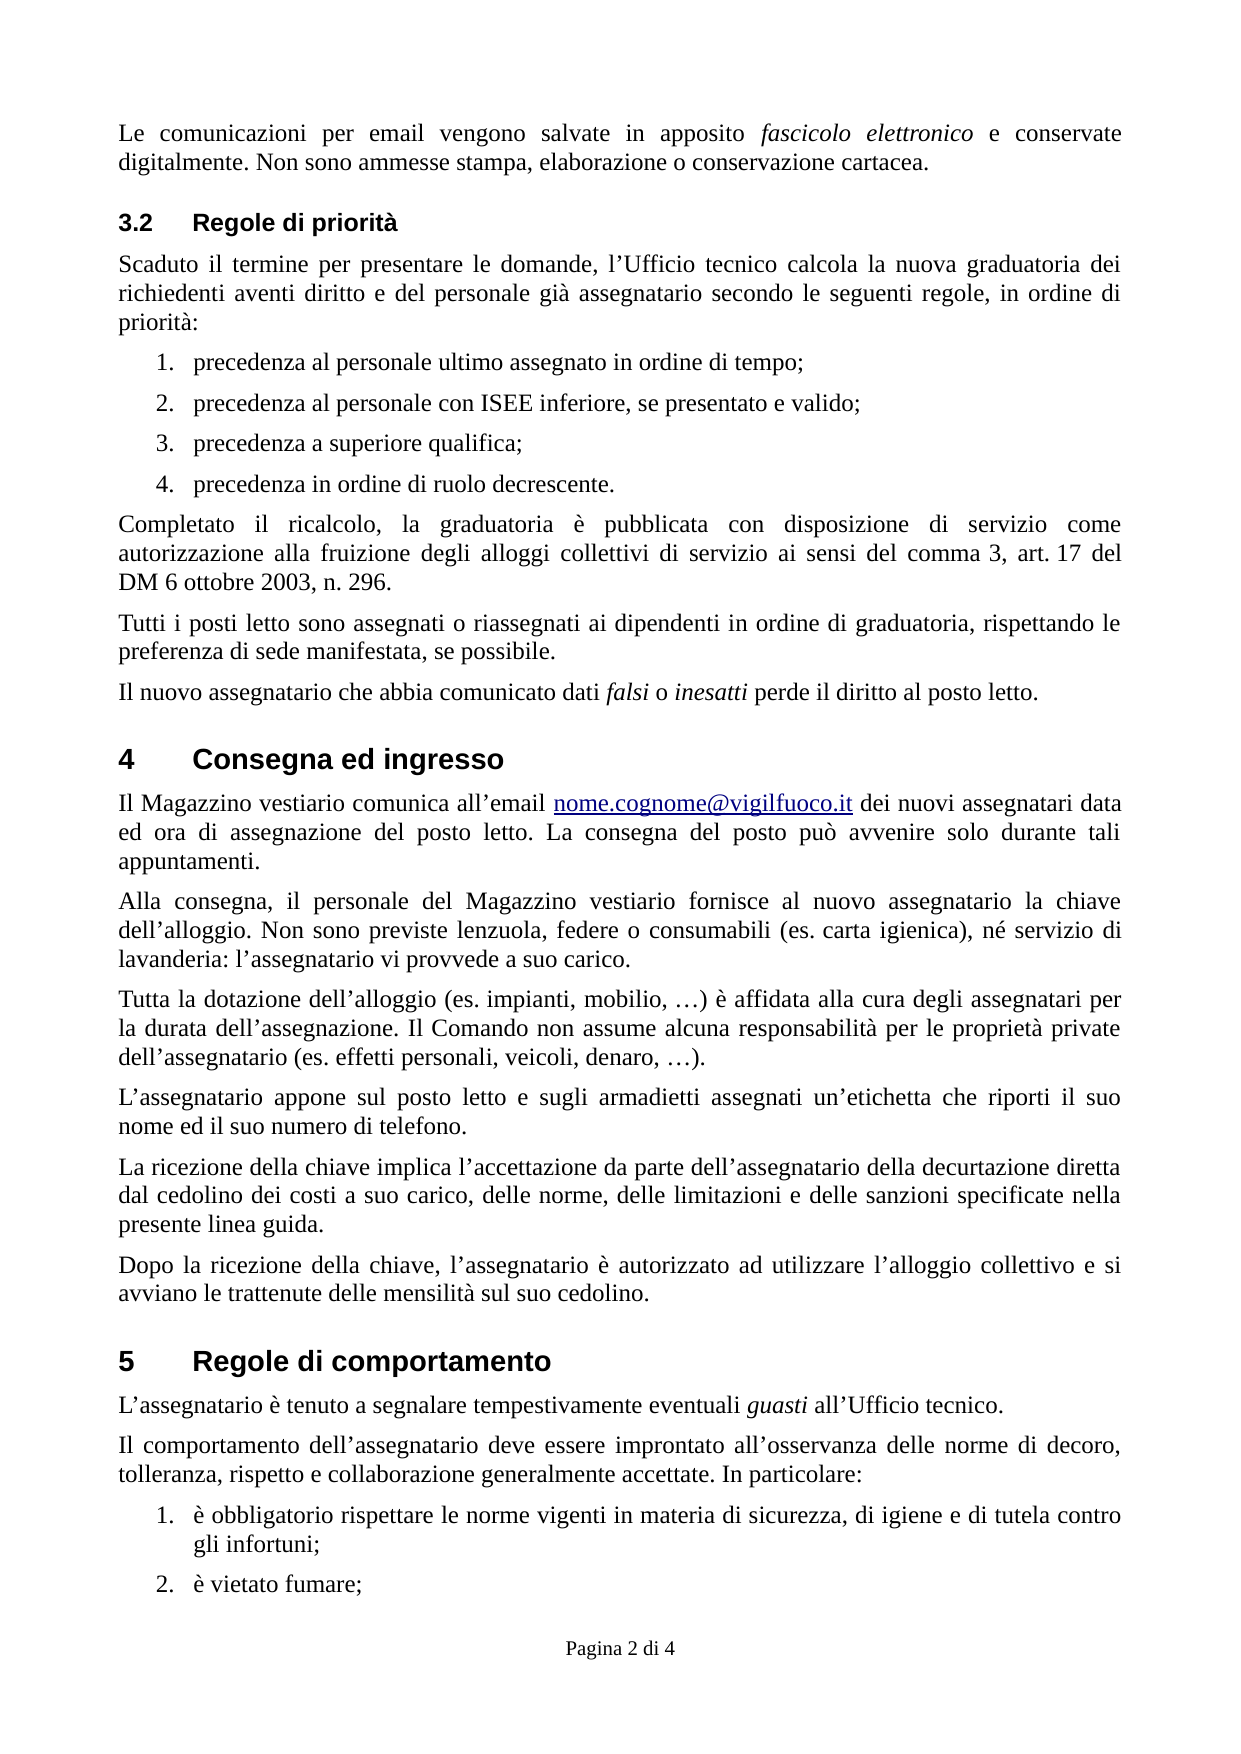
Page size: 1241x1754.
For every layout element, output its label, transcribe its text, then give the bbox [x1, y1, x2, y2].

subtitle Consegna ed ingresso [118, 742, 1122, 776]
list è vietato fumare; [156, 1569, 1122, 1598]
text Completato il ricalcolo, la graduatoria è pubblicata con disposizione di servizio come autorizzazione alla fruizione degli alloggi collettivi di servizio ai sensi del comma 3, art. 17 del DM 6 ottobre 2003, n. 296. [118, 509, 1122, 596]
list precedenza al personale con ISEE inferiore, se presentato e valido; [156, 388, 1122, 417]
text Tutti i posti letto sono assegnati o riassegnati ai dipendenti in ordine di graduatoria, rispettando le preferenza di sede manifestata, se possibile. [118, 608, 1122, 665]
text Le comunicazioni per email vengono salvate in apposito fascicolo elettronico e conservate digitalmente. Non sono ammesse stampa, elaborazione o conservazione cartacea. [118, 118, 1122, 176]
text Il comportamento dell’assegnatario deve essere improntato all’osservanza delle norme di decoro, tolleranza, rispetto e collaborazione generalmente accettate. In particolare: [118, 1431, 1122, 1488]
list precedenza al personale ultimo assegnato in ordine di tempo; [156, 347, 1122, 376]
subtitle Regole di comportamento [118, 1344, 1122, 1378]
text L’assegnatario è tenuto a segnalare tempestivamente eventuali guasti all’Ufficio tecnico. [118, 1390, 1122, 1419]
list precedenza a superiore qualifica; [156, 428, 1122, 457]
text Scaduto il termine per presentare le domande, l’Ufficio tecnico calcola la nuova graduatoria dei richiedenti aventi diritto e del personale già assegnatario secondo le seguenti regole, in ordine di priorità: [118, 249, 1122, 336]
list è obbligatorio rispettare le norme vigenti in materia di sicurezza, di igiene e di tutela contro gli infortuni; [156, 1500, 1122, 1557]
text Il nuovo assegnatario che abbia comunicato dati falsi o inesatti perde il diritto al posto letto. [118, 677, 1122, 706]
text L’assegnatario appone sul posto letto e sugli armadietti assegnati un’etichetta che riporti il suo nome ed il suo numero di telefono. [118, 1082, 1122, 1140]
text Dopo la ricezione della chiave, l’assegnatario è autorizzato ad utilizzare l’alloggio collettivo e si avviano le trattenute delle mensilità sul suo cedolino. [118, 1250, 1122, 1307]
text Alla consegna, il personale del Magazzino vestiario fornisce al nuovo assegnatario la chiave dell’alloggio. Non sono previste lenzuola, federe o consumabili (es. carta igienica), né servizio di lavanderia: l’assegnatario vi provvede a suo carico. [118, 886, 1122, 973]
text La ricezione della chiave implica l’accettazione da parte dell’assegnatario della decurtazione diretta dal cedolino dei costi a suo carico, delle norme, delle limitazioni e delle sanzioni specificate nella presente linea guida. [118, 1152, 1122, 1238]
subtitle Regole di priorità [118, 208, 1122, 237]
text Tutta la dotazione dell’alloggio (es. impianti, mobilio, …) è affidata alla cura degli assegnatari per la durata dell’assegnazione. Il Comando non assume alcuna responsabilità per le proprietà private dell’assegnatario (es. effetti personali, veicoli, denaro, …). [118, 984, 1122, 1071]
list precedenza in ordine di ruolo decrescente. [156, 469, 1122, 498]
text Il Magazzino vestiario comunica all’email nome.cognome@vigilfuoco.it dei nuovi assegnatari data ed ora di assegnazione del posto letto. La consegna del posto può avvenire solo durante tali appuntamenti. [118, 788, 1122, 875]
